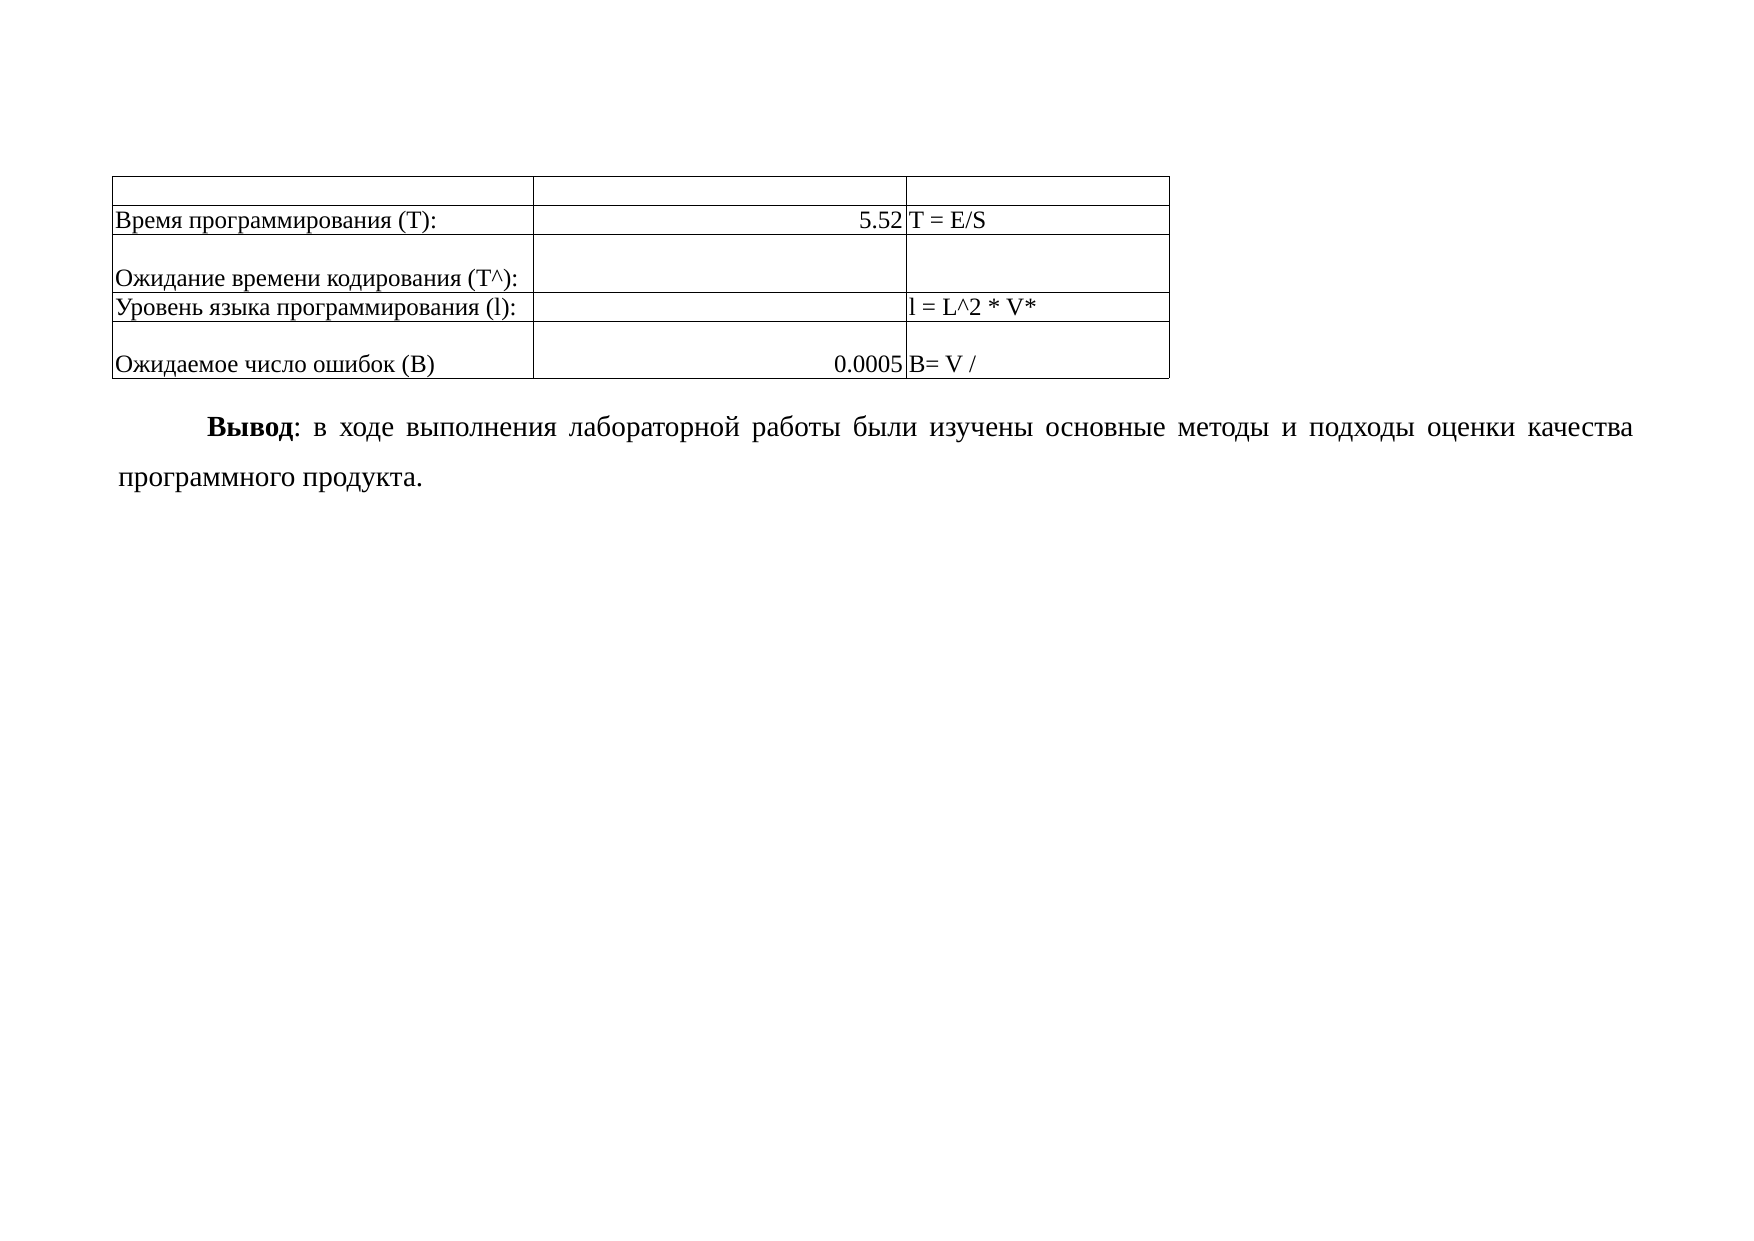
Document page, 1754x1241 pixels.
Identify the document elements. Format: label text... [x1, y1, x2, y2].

table_cell [907, 235, 1169, 292]
table_cell [534, 293, 906, 321]
table_cell l = L^2 * V* [907, 293, 1169, 321]
table_cell 5.52 [534, 206, 906, 234]
table_cell T = E/S [907, 206, 1169, 234]
text Вывод: в ходе выполнения лабораторной работы были изучены основные методы и подходы оценки качества программного продукта. [118, 409, 1636, 493]
table_cell Ожидаемое число ошибок (В) [113, 322, 533, 378]
table_cell 0.0005 [534, 322, 906, 378]
table_cell Ожидание времени кодирования (T^): [113, 235, 533, 292]
table_cell B= V / [907, 322, 1169, 378]
table_cell Время программирования (T): [113, 206, 533, 234]
table_cell [907, 177, 1169, 205]
table_cell Уровень языка программирования (l): [113, 293, 533, 321]
table_cell [534, 177, 906, 205]
table_cell [534, 235, 906, 292]
table_cell [113, 177, 533, 205]
